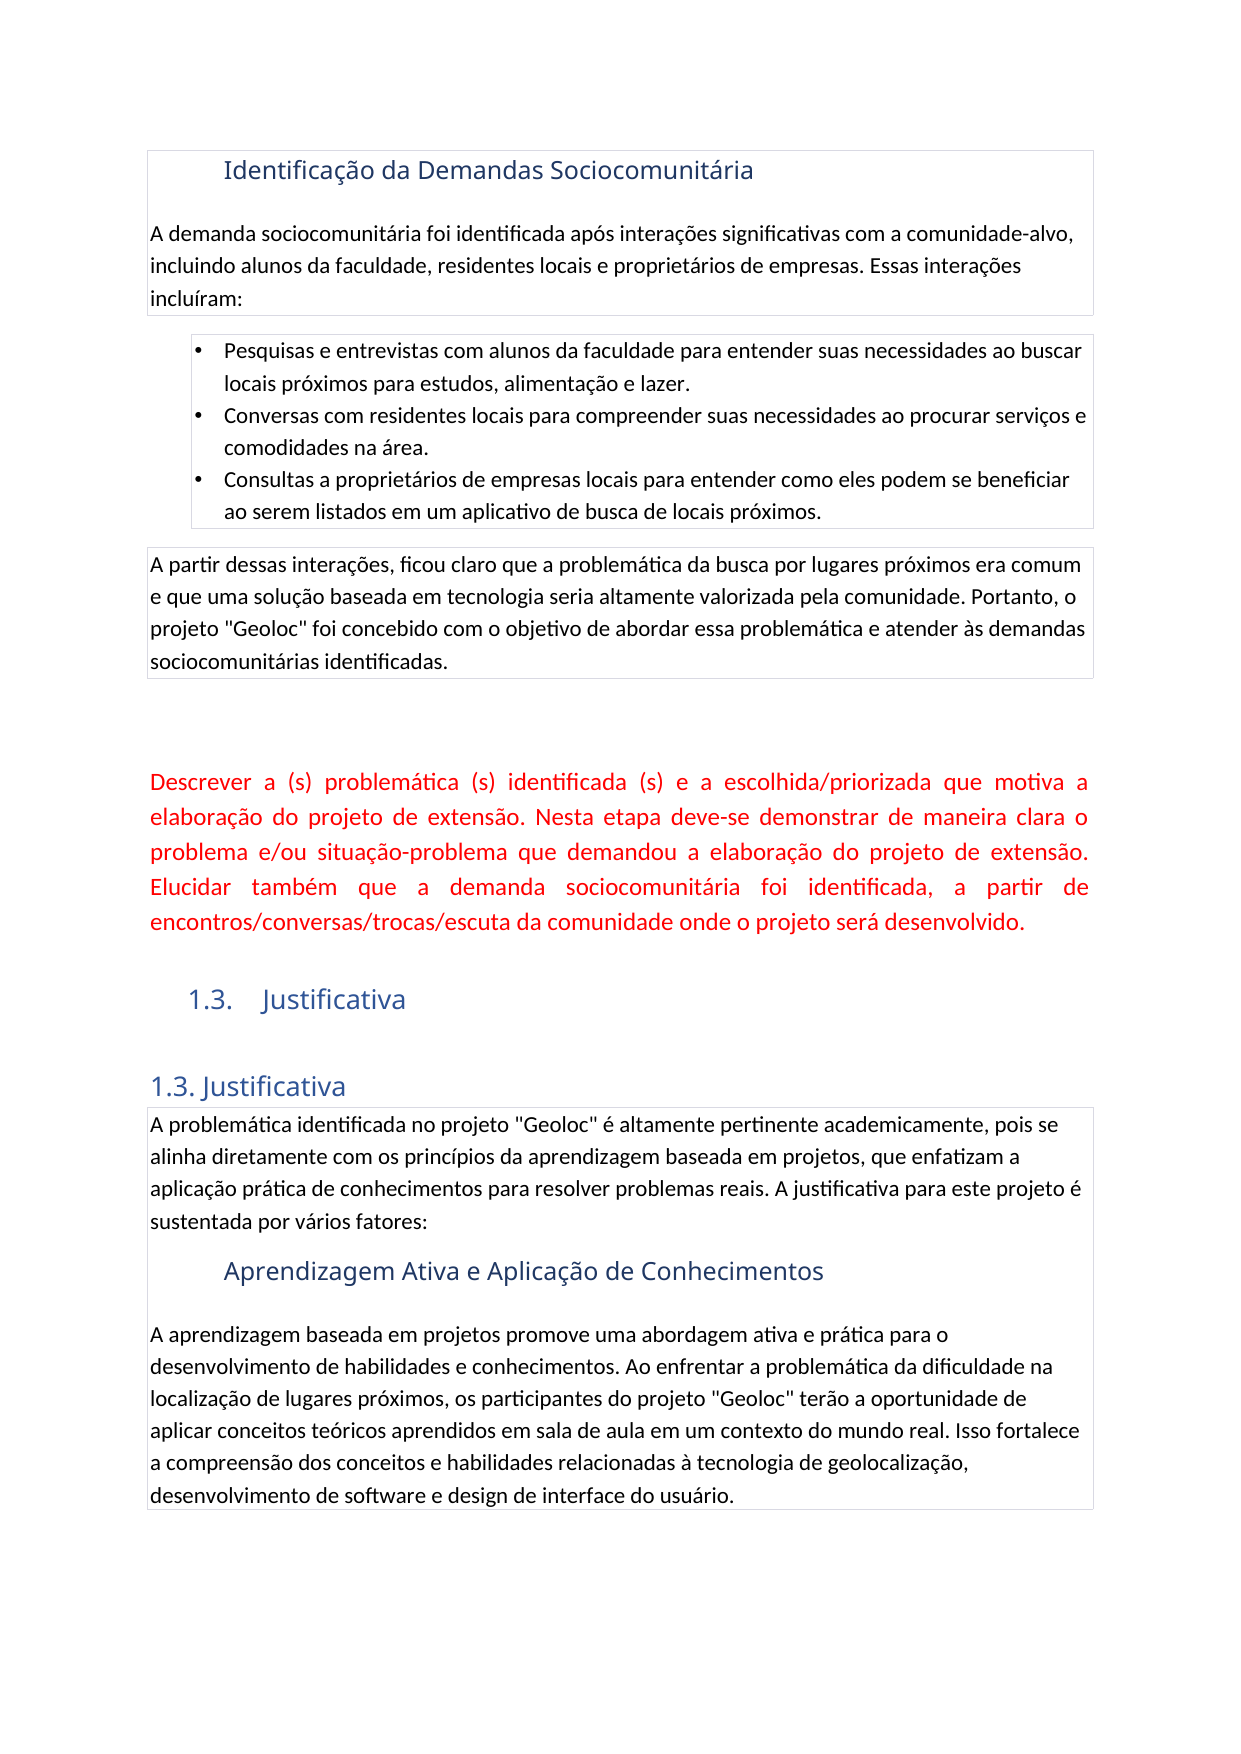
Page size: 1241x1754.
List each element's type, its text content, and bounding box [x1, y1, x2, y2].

list Conversas com residentes locais para compreender suas necessidades ao procurar serviços e comodidades na área. [192, 398, 1093, 461]
subtitle Aprendizagem Ativa e Aplicação de Conhecimentos [148, 1251, 1093, 1288]
text A aprendizagem baseada em projetos promove uma abordagem ativa e prática para o desenvolvimento de habilidades e conhecimentos. Ao enfrentar a problemática da dificuldade na localização de lugares próximos, os participantes do projeto "Geoloc" terão a oportunidade de aplicar conceitos teóricos aprendidos em sala de aula em um contexto do mundo real. Isso fortalece a compreensão dos conceitos e habilidades relacionadas à tecnologia de geolocalização, desenvolvimento de software e design de interface do usuário. [148, 1317, 1093, 1509]
text A problemática identificada no projeto "Geoloc" é altamente pertinente academicamente, pois se alinha diretamente com os princípios da aprendizagem baseada em projetos, que enfatizam a aplicação prática de conhecimentos para resolver problemas reais. A justificativa para este projeto é sustentada por vários fatores: [148, 1108, 1093, 1235]
text A demanda sociocomunitária foi identificada após interações significativas com a comunidade-alvo, incluindo alunos da faculdade, residentes locais e proprietários de empresas. Essas interações incluíram: [148, 216, 1093, 315]
text Descrever a (s) problemática (s) identificada (s) e a escolhida/priorizada que motiva a elaboração do projeto de extensão. Nesta etapa deve-se demonstrar de maneira clara o problema e/ou situação-problema que demandou a elaboração do projeto de extensão. Elucidar também que a demanda sociocomunitária foi identificada, a partir de encontros/conversas/trocas/escuta da comunidade onde o projeto será desenvolvido. [150, 767, 1090, 937]
text A partir dessas interações, ficou claro que a problemática da busca por lugares próximos era comum e que uma solução baseada em tecnologia seria altamente valorizada pela comunidade. Portanto, o projeto "Geoloc" foi concebido com o objetivo de abordar essa problemática e atender às demandas sociocomunitárias identificadas. [148, 548, 1093, 678]
list Consultas a proprietários de empresas locais para entender como eles podem se beneficiar ao serem listados em um aplicativo de busca de locais próximos. [192, 462, 1093, 528]
subtitle Justificativa [187, 981, 1090, 1018]
subtitle 1.3. Justificativa [150, 1067, 1090, 1104]
list Pesquisas e entrevistas com alunos da faculdade para entender suas necessidades ao buscar locais próximos para estudos, alimentação e lazer. [192, 335, 1093, 397]
subtitle Identificação da Demandas Sociocomunitária [148, 151, 1093, 187]
